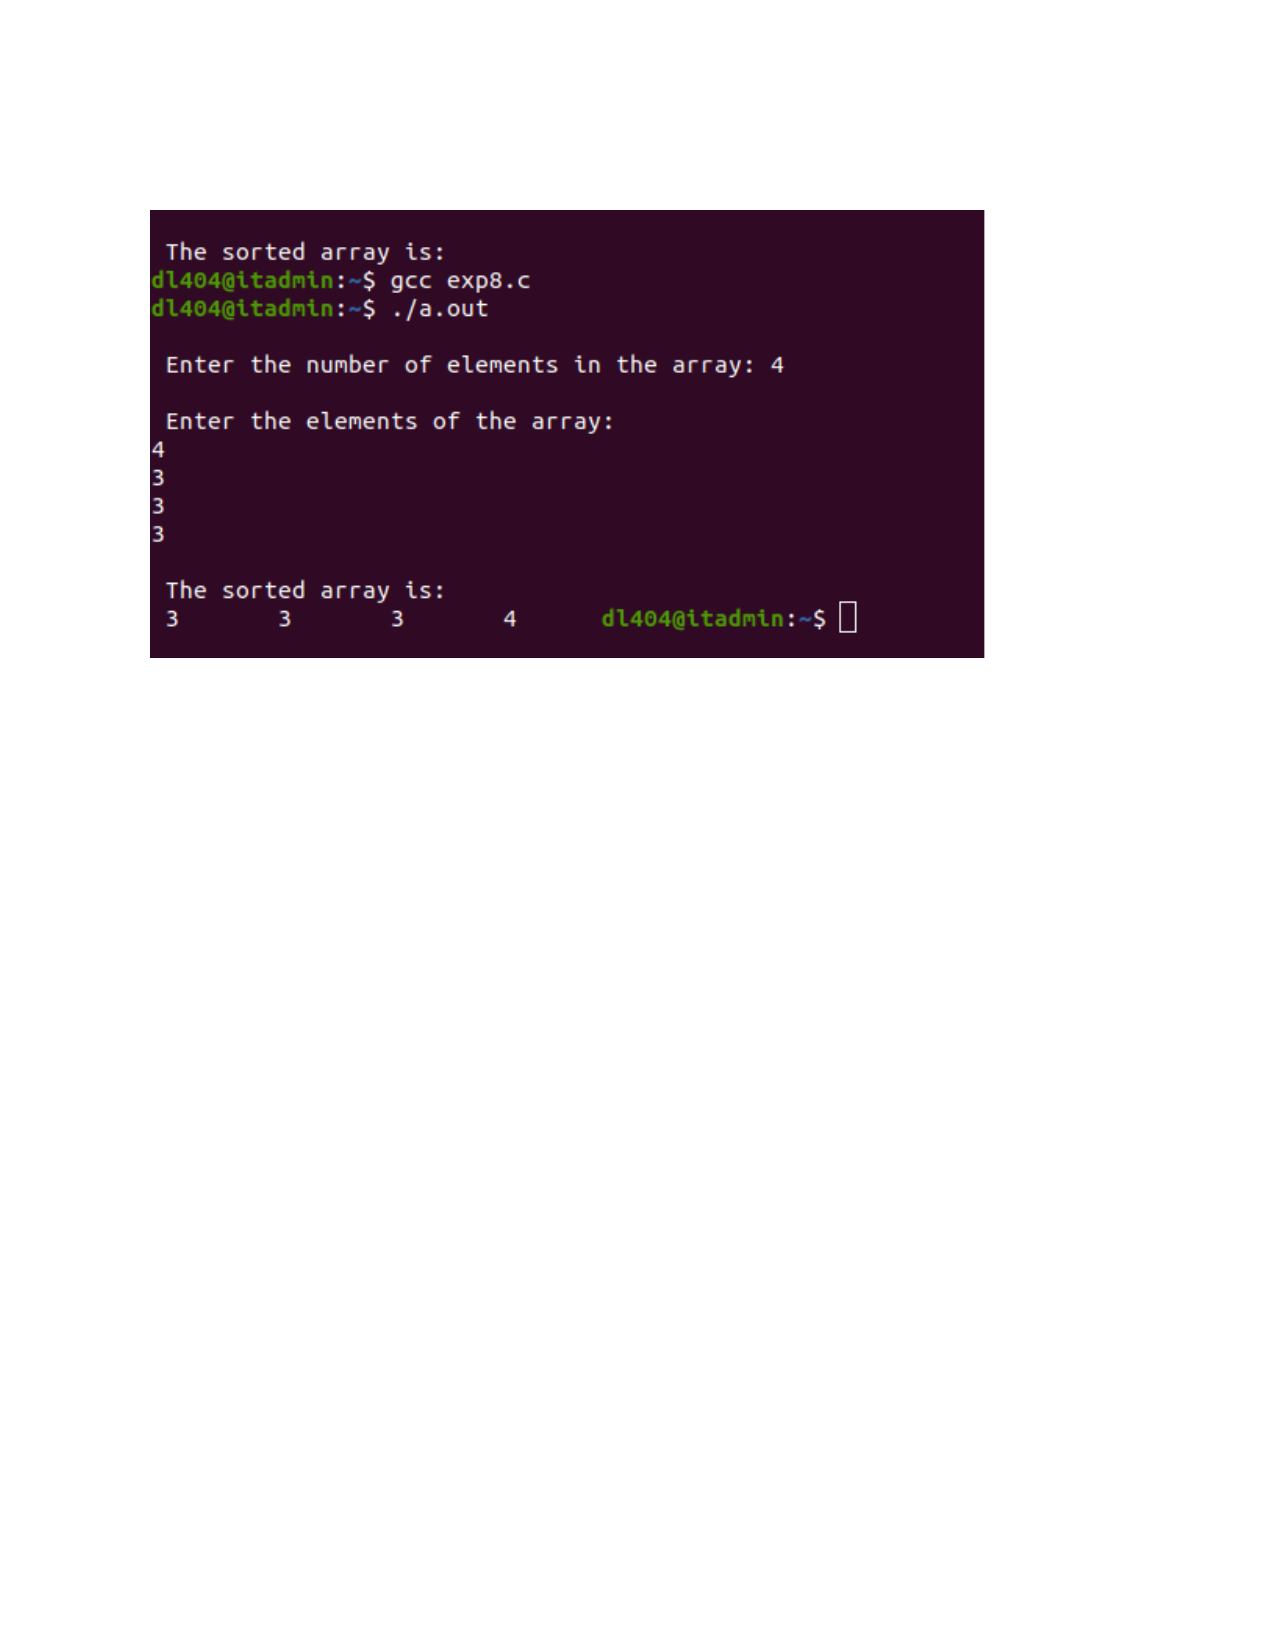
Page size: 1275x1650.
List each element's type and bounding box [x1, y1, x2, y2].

picture [150, 210, 985, 658]
